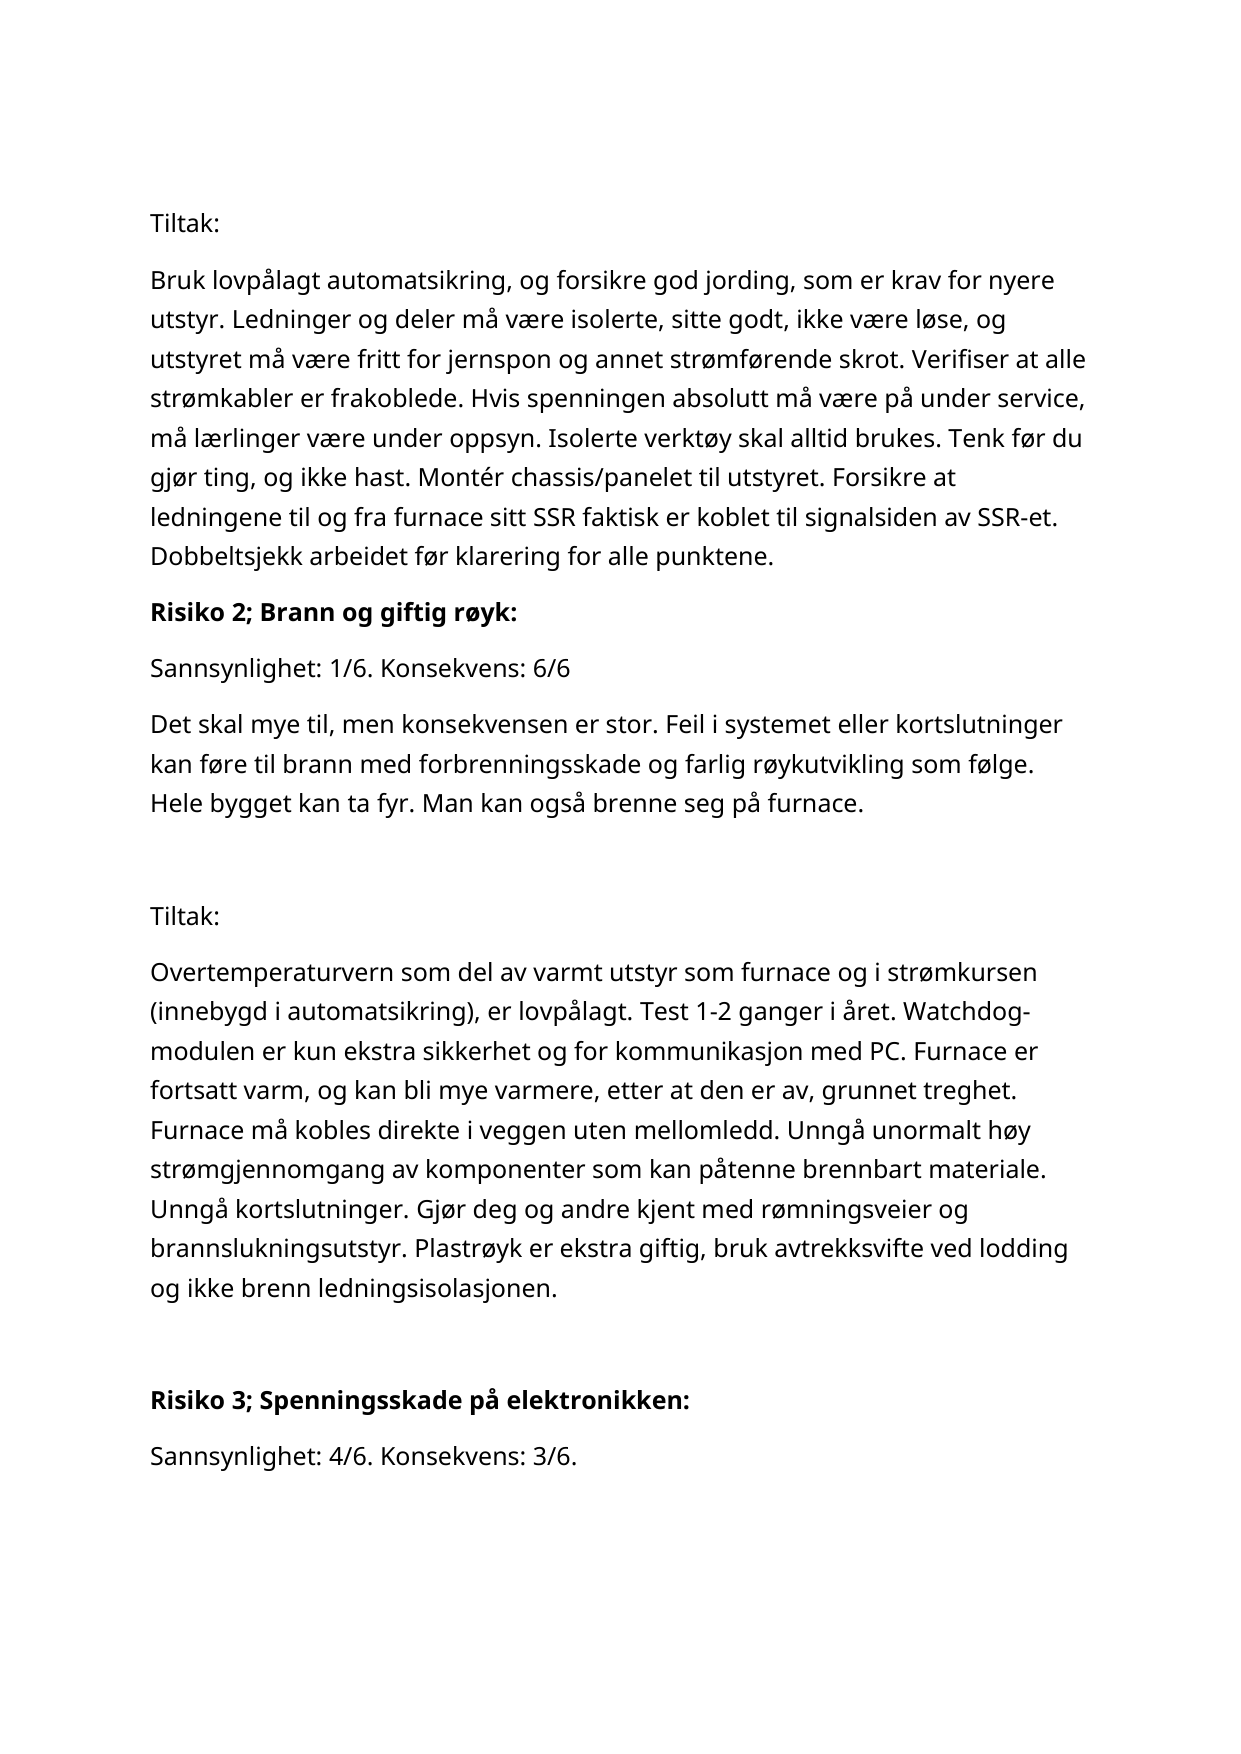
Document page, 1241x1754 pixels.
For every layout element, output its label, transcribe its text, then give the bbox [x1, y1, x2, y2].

text Overtemperaturvern som del av varmt utstyr som furnace og i strømkursen (innebygd i automatsikring), er lovpålagt. Test 1-2 ganger i året. Watchdog-modulen er kun ekstra sikkerhet og for kommunikasjon med PC. Furnace er fortsatt varm, og kan bli mye varmere, etter at den er av, grunnet treghet. Furnace må kobles direkte i veggen uten mellomledd. Unngå unormalt høy strømgjennomgang av komponenter som kan påtenne brennbart materiale. Unngå kortslutninger. Gjør deg og andre kjent med rømningsveier og brannslukningsutstyr. Plastrøyk er ekstra giftig, bruk avtrekksvifte ved lodding og ikke brenn ledningsisolasjonen. [150, 954, 1090, 1304]
text Det skal mye til, men konsekvensen er stor. Feil i systemet eller kortslutninger kan føre til brann med forbrenningsskade og farlig røykutvikling som følge. Hele bygget kan ta fyr. Man kan også brenne seg på furnace. [150, 707, 1090, 820]
text Tiltak: [150, 206, 1090, 240]
text Risiko 3; Spenningsskade på elektronikken: [150, 1383, 1090, 1417]
text Sannsynlighet: 1/6. Konsekvens: 6/6 [150, 651, 1090, 685]
text Risiko 2; Brann og giftig røyk: [150, 595, 1090, 629]
text Bruk lovpålagt automatsikring, og forsikre god jording, som er krav for nyere utstyr. Ledninger og deler må være isolerte, sitte godt, ikke være løse, og utstyret må være fritt for jernspon og annet strømførende skrot. Verifiser at alle strømkabler er frakoblede. Hvis spenningen absolutt må være på under service, må lærlinger være under oppsyn. Isolerte verktøy skal alltid brukes. Tenk før du gjør ting, og ikke hast. Montér chassis/panelet til utstyret. Forsikre at ledningene til og fra furnace sitt SSR faktisk er koblet til signalsiden av SSR-et. Dobbeltsjekk arbeidet før klarering for alle punktene. [150, 262, 1090, 573]
text Sannsynlighet: 4/6. Konsekvens: 3/6. [150, 1439, 1090, 1473]
text Tiltak: [150, 898, 1090, 932]
